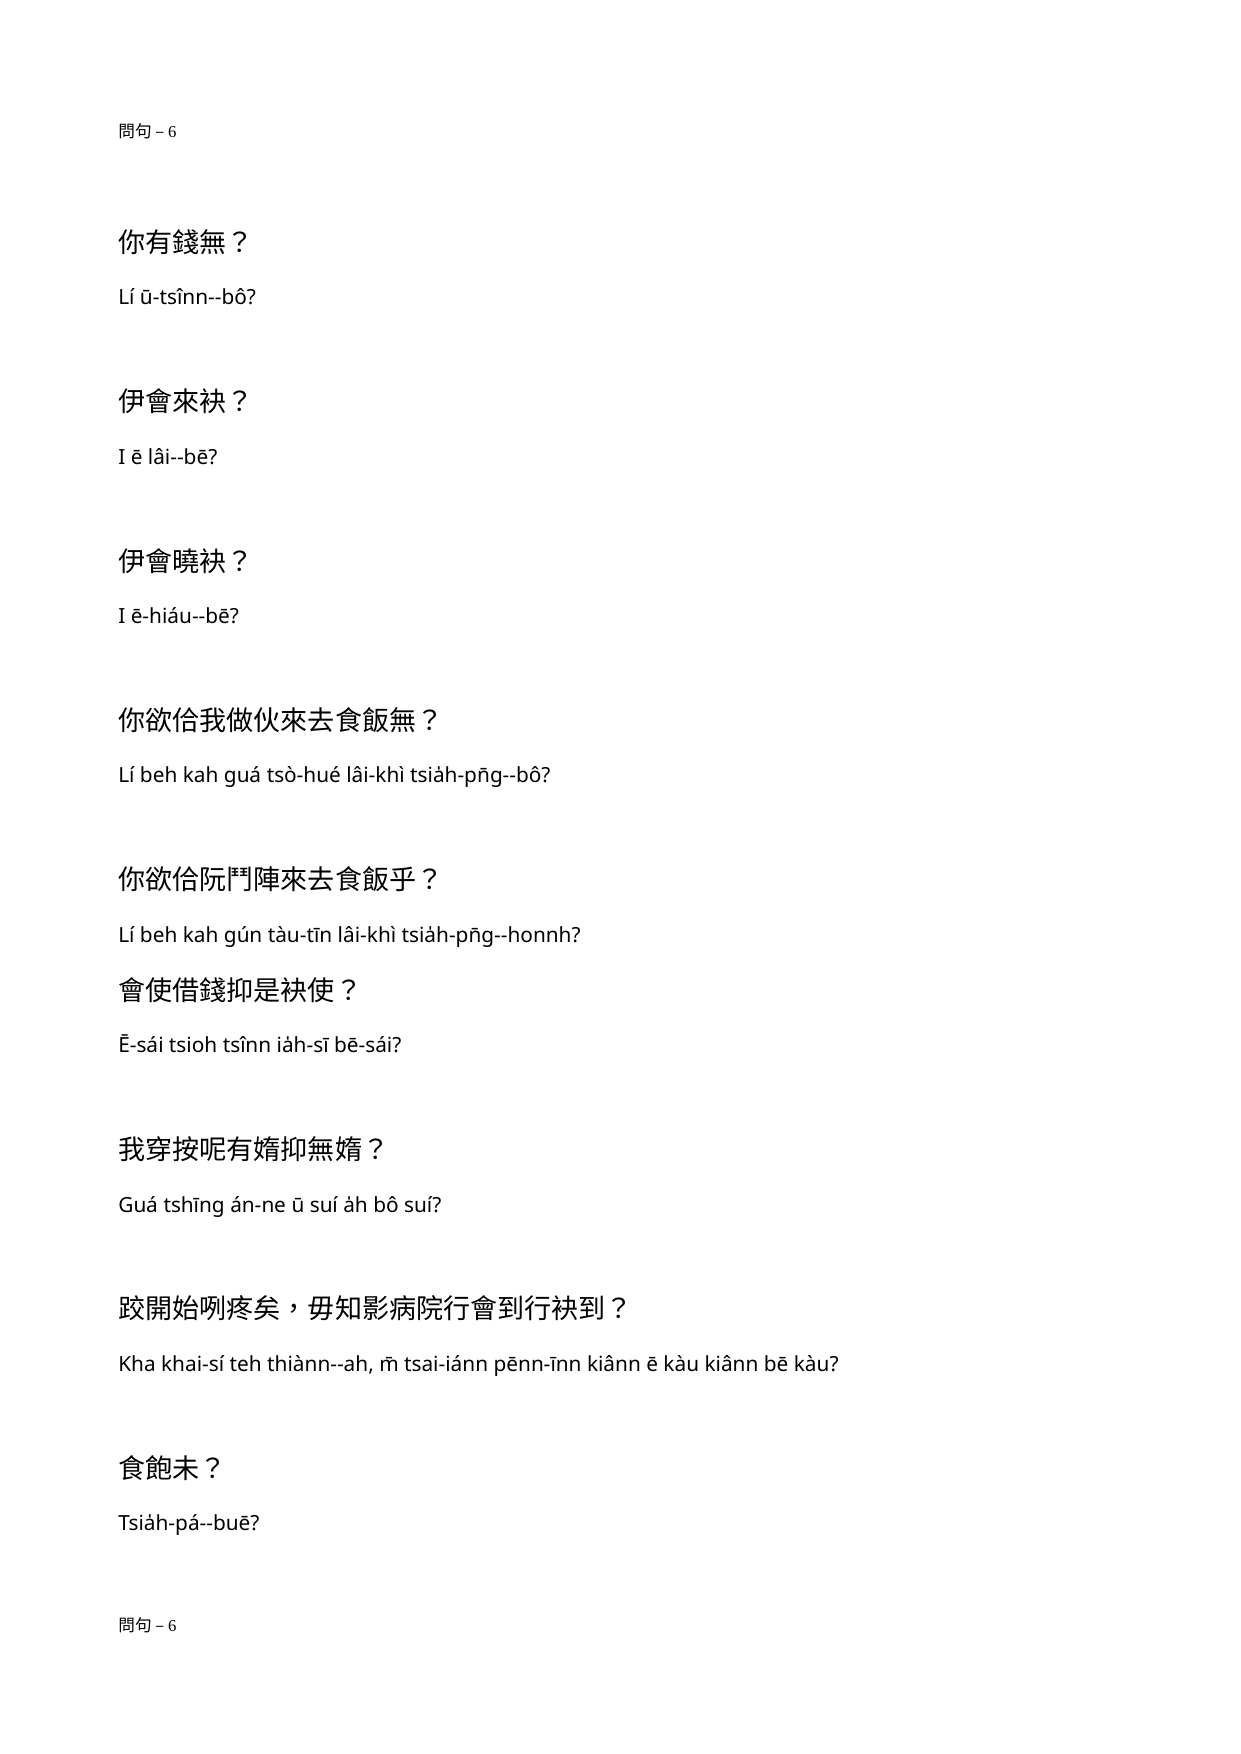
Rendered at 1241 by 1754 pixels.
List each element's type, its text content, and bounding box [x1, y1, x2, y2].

text 你欲佮我做伙來去食飯無？ [118, 699, 1122, 738]
text Lí beh kah guá tsò-hué lâi-khì tsia̍h-pn̄g--bô? [118, 761, 1122, 789]
text 伊會來袂？ [118, 380, 1122, 419]
text Lí beh kah gún tàu-tīn lâi-khì tsia̍h-pn̄g--honnh? [118, 920, 1122, 948]
text Guá tshīng án-ne ū suí a̍h bô suí? [118, 1190, 1122, 1218]
text Tsia̍h-pá--buē? [118, 1508, 1122, 1537]
text 我穿按呢有媠抑無媠？ [118, 1128, 1122, 1167]
text I ē-hiáu--bē? [118, 601, 1122, 630]
text 你欲佮阮鬥陣來去食飯乎？ [118, 858, 1122, 898]
text Kha khai-sí teh thiànn--ah, m̄ tsai-iánn pēnn-īnn kiânn ē kàu kiânn bē kàu? [118, 1349, 1122, 1377]
text 伊會曉袂？ [118, 539, 1122, 579]
text Ē-sái tsioh tsînn ia̍h-sī bē-sái? [118, 1030, 1122, 1059]
text 跤開始咧疼矣，毋知影病院行會到行袂到？ [118, 1287, 1122, 1327]
text 你有錢無？ [118, 221, 1122, 260]
text 食飽未？ [118, 1447, 1122, 1486]
text Lí ū-tsînn--bô? [118, 282, 1122, 311]
text I ē lâi--bē? [118, 442, 1122, 470]
text 會使借錢抑是袂使？ [118, 969, 1122, 1008]
